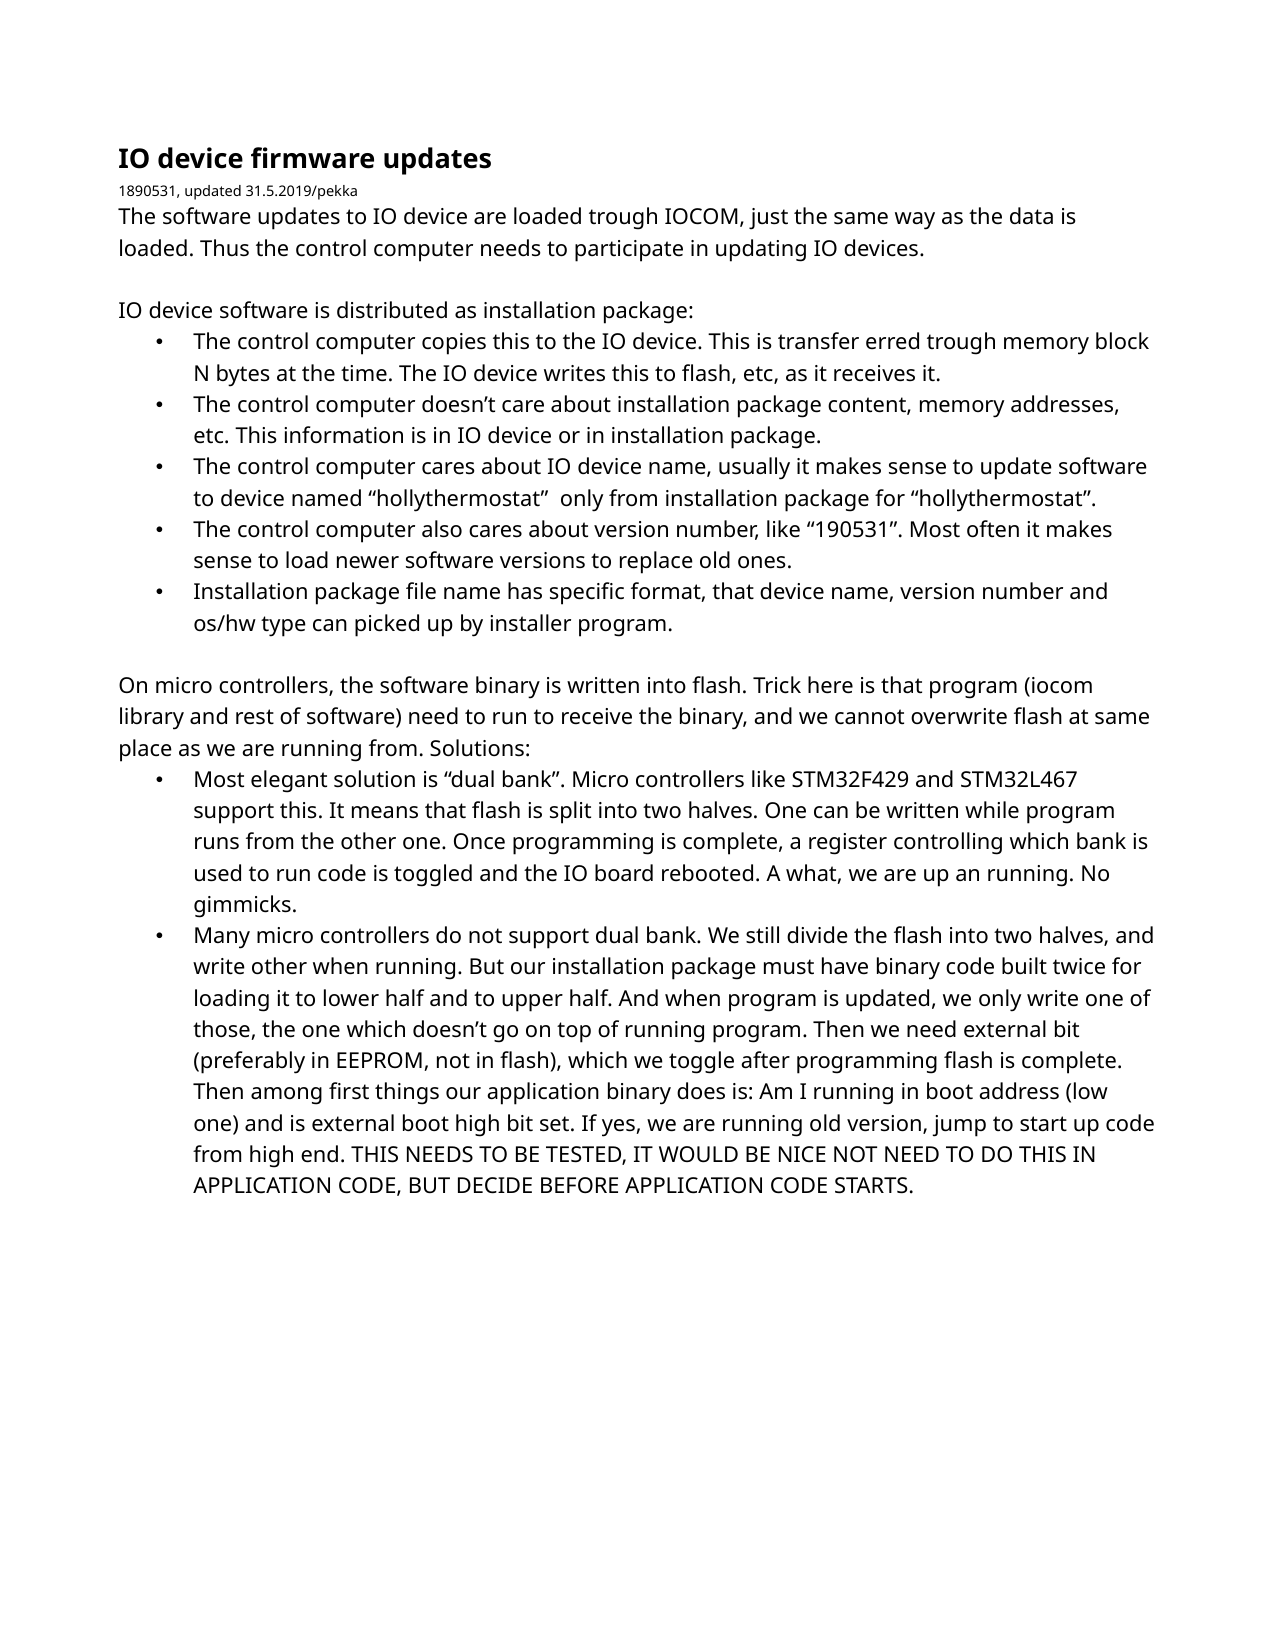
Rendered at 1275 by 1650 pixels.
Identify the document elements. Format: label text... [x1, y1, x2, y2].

list Most elegant solution is “dual bank”. Micro controllers like STM32F429 and STM32L467 support this. It means that flash is split into two halves. One can be written while program runs from the other one. Once programming is complete, a register controlling which bank is used to run code is toggled and the IO board rebooted. A what, we are up an running. No gimmicks. [156, 764, 1157, 919]
text IO device software is distributed as installation package: [118, 295, 1157, 325]
list The control computer also cares about version number, like “190531”. Most often it makes sense to load newer software versions to replace old ones. [156, 514, 1157, 575]
list The control computer cares about IO device name, usually it makes sense to update software to device named “hollythermostat” only from installation package for “hollythermostat”. [156, 451, 1157, 512]
list Many micro controllers do not support dual bank. We still divide the flash into two halves, and write other when running. But our installation package must have binary code built twice for loading it to lower half and to upper half. And when program is updated, we only write one of those, the one which doesn’t go on top of running program. Then we need external bit (preferably in EEPROM, not in flash), which we toggle after programming flash is complete. Then among first things our application binary does is: Am I running in boot address (low one) and is external boot high bit set. If yes, we are running old version, jump to start up code from high end. THIS NEEDS TO BE TESTED, IT WOULD BE NICE NOT NEED TO DO THIS IN APPLICATION CODE, BUT DECIDE BEFORE APPLICATION CODE STARTS. [156, 920, 1157, 1200]
text The software updates to IO device are loaded trough IOCOM, just the same way as the data is loaded. Thus the control computer needs to participate in updating IO devices. [118, 201, 1157, 262]
text On micro controllers, the software binary is written into flash. Trick here is that program (iocom library and rest of software) need to run to receive the binary, and we cannot overwrite flash at same place as we are running from. Solutions: [118, 670, 1157, 762]
text 1890531, updated 31.5.2019/pekka [118, 181, 1157, 200]
subtitle IO device firmware updates [118, 139, 1157, 176]
list The control computer copies this to the IO device. This is transfer erred trough memory block N bytes at the time. The IO device writes this to flash, etc, as it receives it. [156, 326, 1157, 387]
list The control computer doesn’t care about installation package content, memory addresses, etc. This information is in IO device or in installation package. [156, 389, 1157, 450]
list Installation package file name has specific format, that device name, version number and os/hw type can picked up by installer program. [156, 576, 1157, 637]
